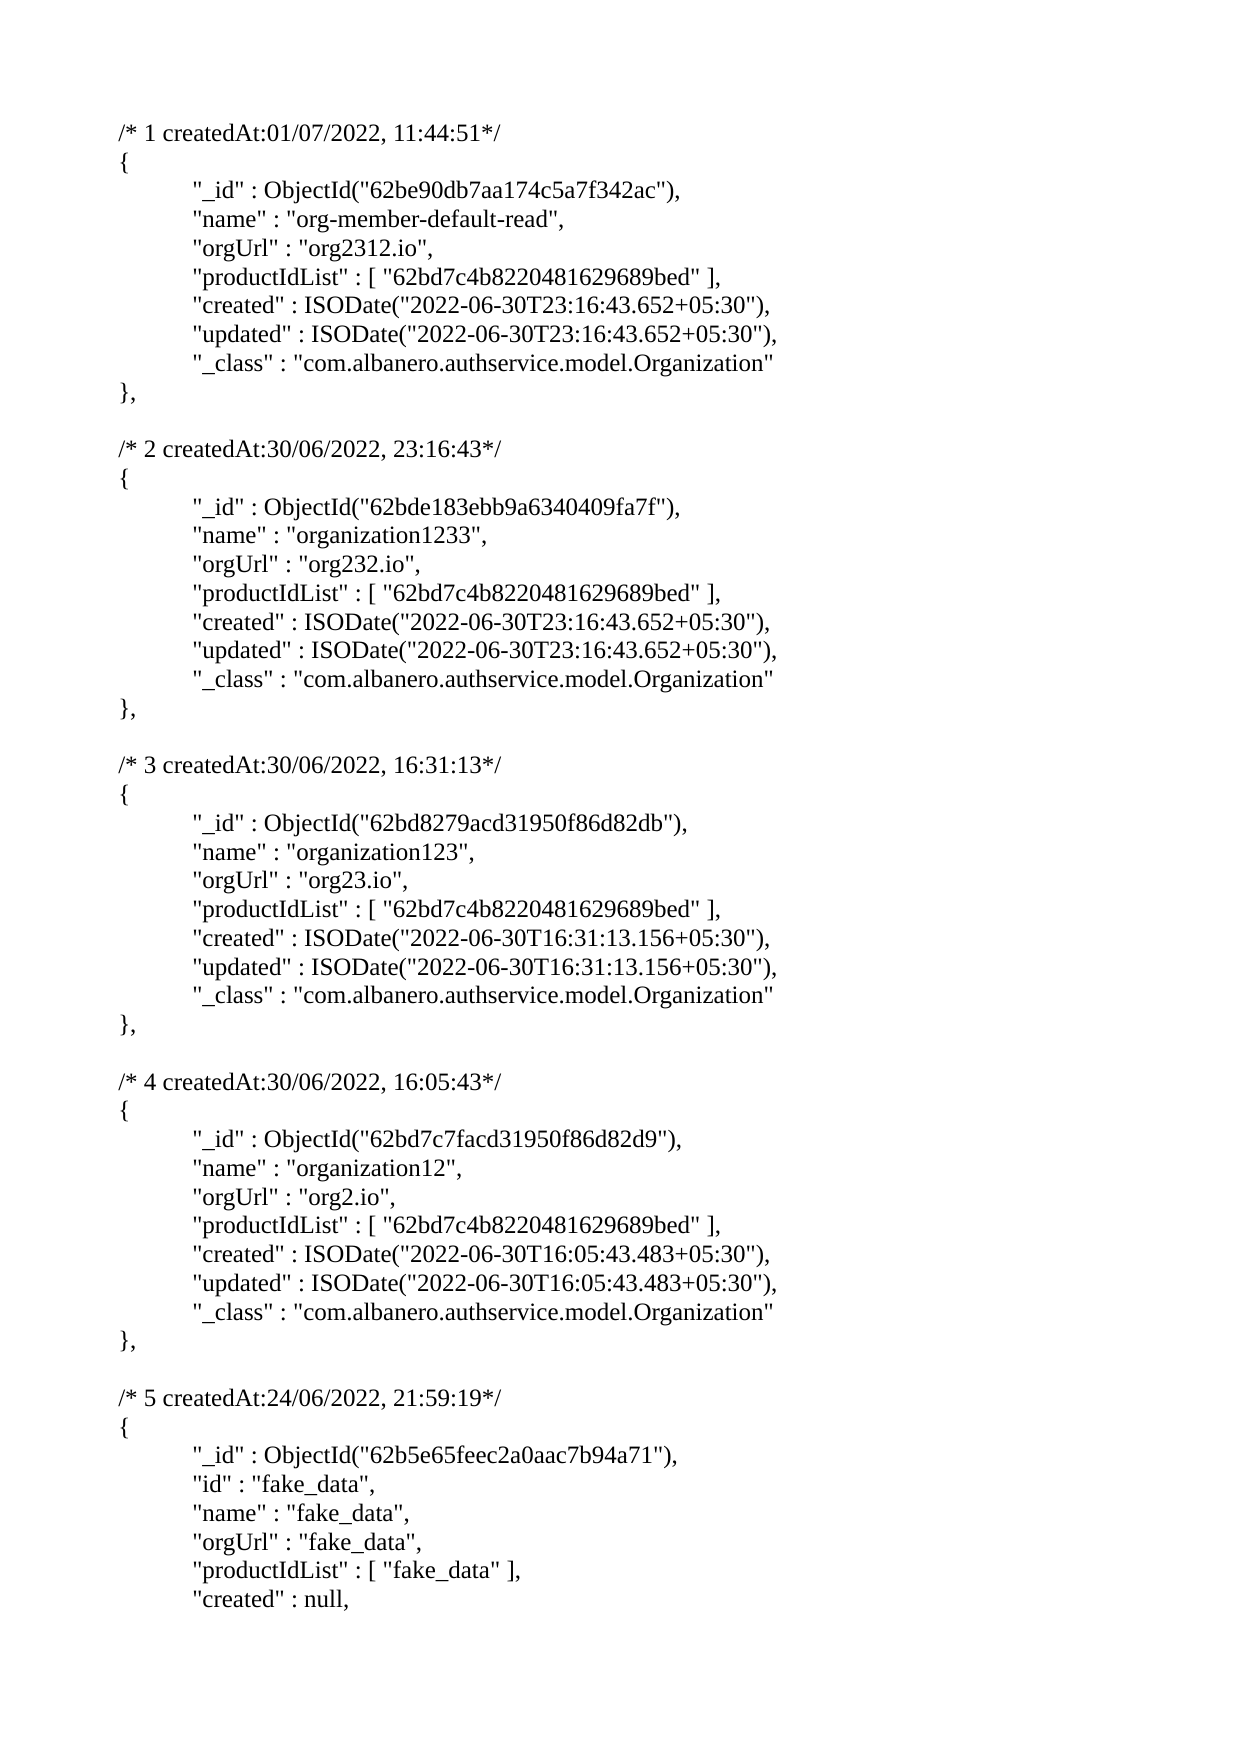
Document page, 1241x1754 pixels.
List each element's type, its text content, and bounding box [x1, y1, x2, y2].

text "productIdList" : [ "62bd7c4b8220481629689bed" ], [118, 262, 1122, 291]
text "_class" : "com.albanero.authservice.model.Organization" [118, 664, 1122, 693]
text "_class" : "com.albanero.authservice.model.Organization" [118, 1297, 1122, 1326]
text "created" : ISODate("2022-06-30T23:16:43.652+05:30"), [118, 607, 1122, 636]
text "name" : "organization123", [118, 837, 1122, 866]
text }, [118, 1326, 1122, 1354]
text }, [118, 693, 1122, 722]
text { [118, 1096, 1122, 1124]
text "productIdList" : [ "fake_data" ], [118, 1556, 1122, 1584]
text "orgUrl" : "org2.io", [118, 1182, 1122, 1211]
text /* 3 createdAt:30/06/2022, 16:31:13*/ [118, 751, 1122, 779]
text "name" : "organization1233", [118, 521, 1122, 549]
text "id" : "fake_data", [118, 1469, 1122, 1498]
text "created" : ISODate("2022-06-30T16:31:13.156+05:30"), [118, 923, 1122, 952]
text }, [118, 1009, 1122, 1038]
text "productIdList" : [ "62bd7c4b8220481629689bed" ], [118, 578, 1122, 607]
text "updated" : ISODate("2022-06-30T16:31:13.156+05:30"), [118, 952, 1122, 981]
text "created" : ISODate("2022-06-30T16:05:43.483+05:30"), [118, 1239, 1122, 1268]
text "updated" : ISODate("2022-06-30T23:16:43.652+05:30"), [118, 636, 1122, 664]
text "updated" : ISODate("2022-06-30T23:16:43.652+05:30"), [118, 319, 1122, 348]
text "_class" : "com.albanero.authservice.model.Organization" [118, 348, 1122, 377]
text { [118, 1412, 1122, 1441]
text "created" : null, [118, 1584, 1122, 1613]
text "name" : "org-member-default-read", [118, 204, 1122, 233]
text { [118, 147, 1122, 176]
text /* 2 createdAt:30/06/2022, 23:16:43*/ [118, 434, 1122, 463]
text "orgUrl" : "fake_data", [118, 1527, 1122, 1556]
text /* 5 createdAt:24/06/2022, 21:59:19*/ [118, 1383, 1122, 1412]
text "created" : ISODate("2022-06-30T23:16:43.652+05:30"), [118, 291, 1122, 319]
text /* 4 createdAt:30/06/2022, 16:05:43*/ [118, 1067, 1122, 1096]
text "name" : "fake_data", [118, 1498, 1122, 1527]
text "productIdList" : [ "62bd7c4b8220481629689bed" ], [118, 894, 1122, 923]
text "_id" : ObjectId("62bd8279acd31950f86d82db"), [118, 808, 1122, 837]
text "productIdList" : [ "62bd7c4b8220481629689bed" ], [118, 1211, 1122, 1239]
text { [118, 463, 1122, 492]
text }, [118, 377, 1122, 406]
text "updated" : ISODate("2022-06-30T16:05:43.483+05:30"), [118, 1268, 1122, 1297]
text { [118, 779, 1122, 808]
text "_id" : ObjectId("62be90db7aa174c5a7f342ac"), [118, 176, 1122, 204]
text "_id" : ObjectId("62bde183ebb9a6340409fa7f"), [118, 492, 1122, 521]
text "orgUrl" : "org2312.io", [118, 233, 1122, 262]
text "orgUrl" : "org23.io", [118, 866, 1122, 894]
text "_class" : "com.albanero.authservice.model.Organization" [118, 981, 1122, 1009]
text "_id" : ObjectId("62b5e65feec2a0aac7b94a71"), [118, 1441, 1122, 1469]
text "_id" : ObjectId("62bd7c7facd31950f86d82d9"), [118, 1124, 1122, 1153]
text /* 1 createdAt:01/07/2022, 11:44:51*/ [118, 118, 1122, 147]
text "orgUrl" : "org232.io", [118, 549, 1122, 578]
text "name" : "organization12", [118, 1153, 1122, 1182]
